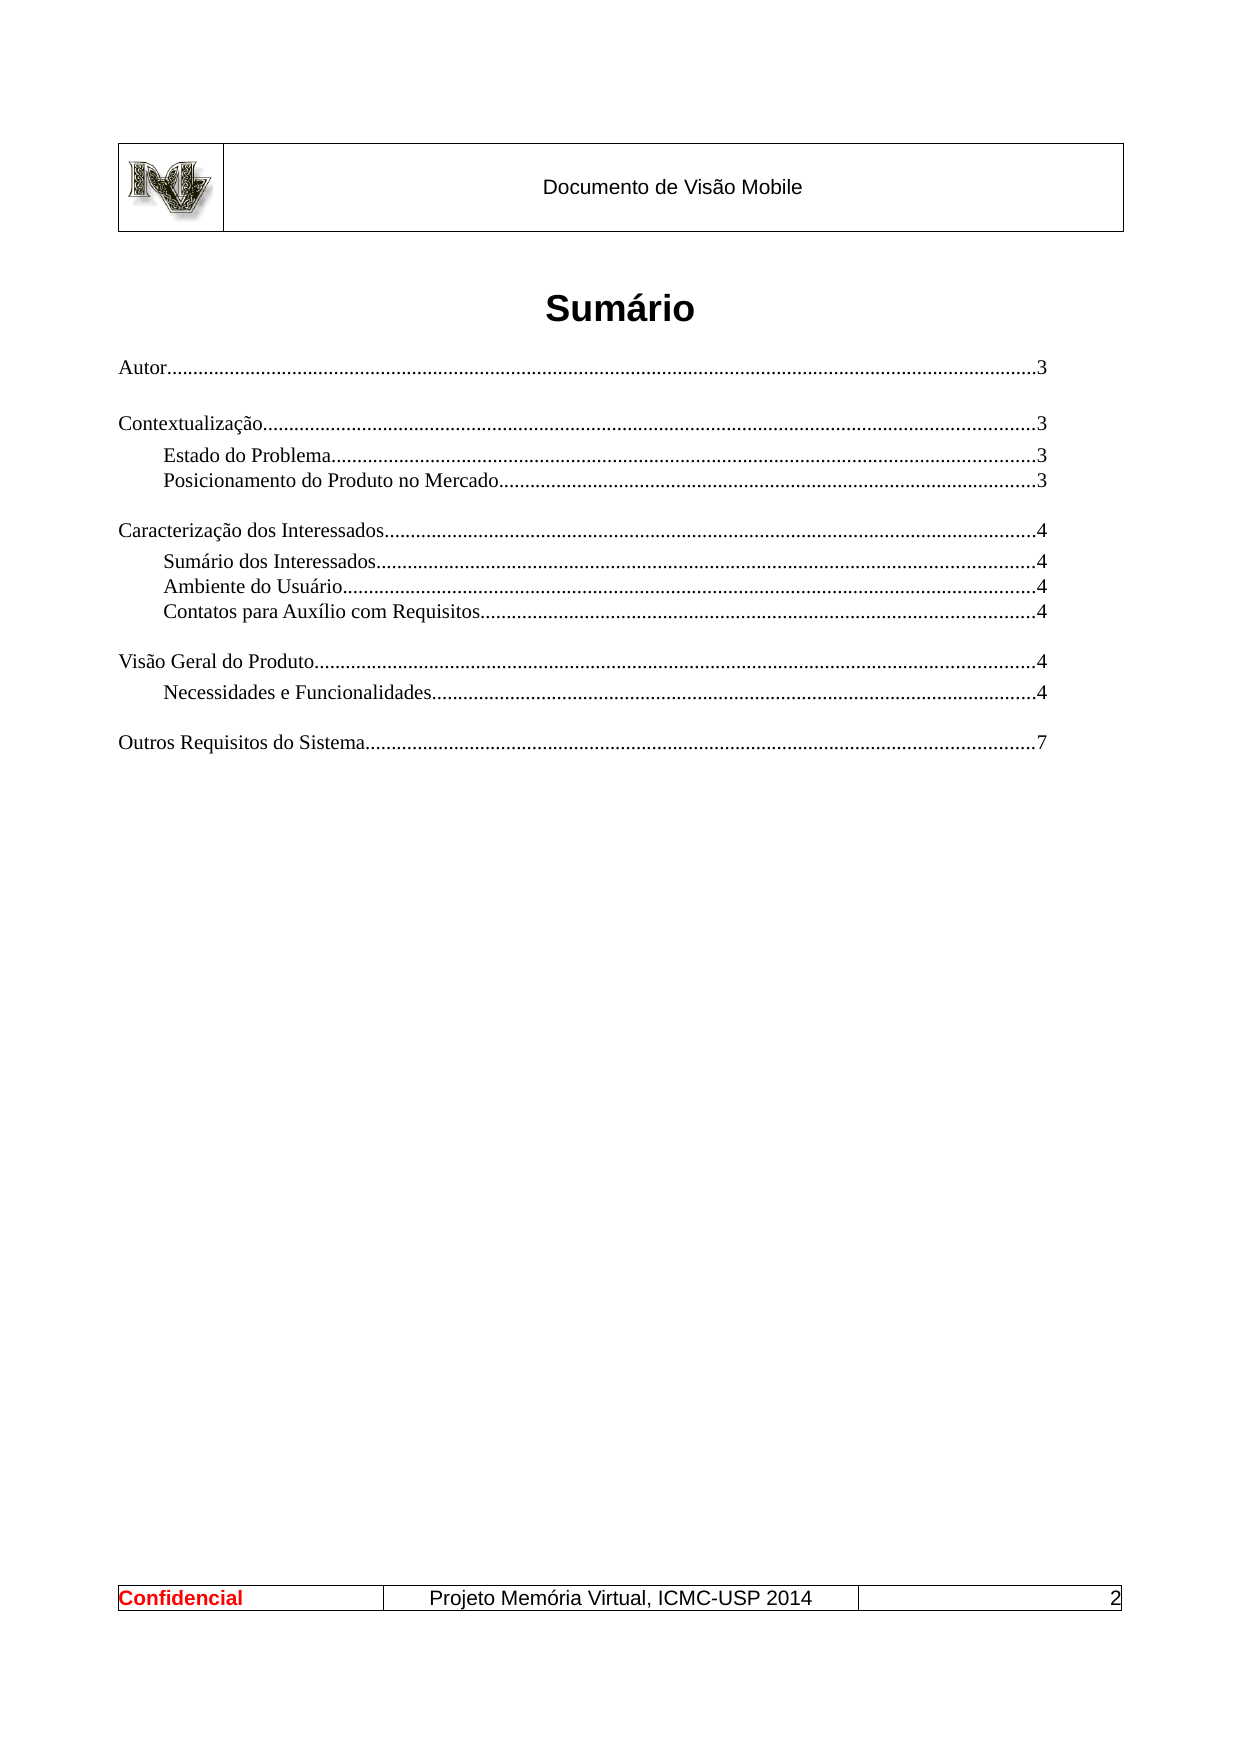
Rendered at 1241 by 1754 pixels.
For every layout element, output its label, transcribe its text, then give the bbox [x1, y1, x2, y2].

text Contextualização 3 [118, 410, 1047, 435]
text Outros Requisitos do Sistema 7 [118, 729, 1047, 754]
text Contatos para Auxílio com Requisitos 4 [163, 598, 1047, 623]
text Necessidades e Funcionalidades 4 [163, 679, 1047, 704]
text Estado do Problema 3 [163, 442, 1047, 467]
text Autor 3 [118, 354, 1047, 379]
text Posicionamento do Produto no Mercado 3 [163, 467, 1047, 492]
text Visão Geral do Produto 4 [118, 648, 1047, 673]
text Sumário dos Interessados 4 [163, 548, 1047, 573]
subtitle Sumário [118, 286, 1122, 329]
picture [123, 150, 214, 225]
text Ambiente do Usuário 4 [163, 573, 1047, 598]
text Caracterização dos Interessados 4 [118, 517, 1047, 542]
